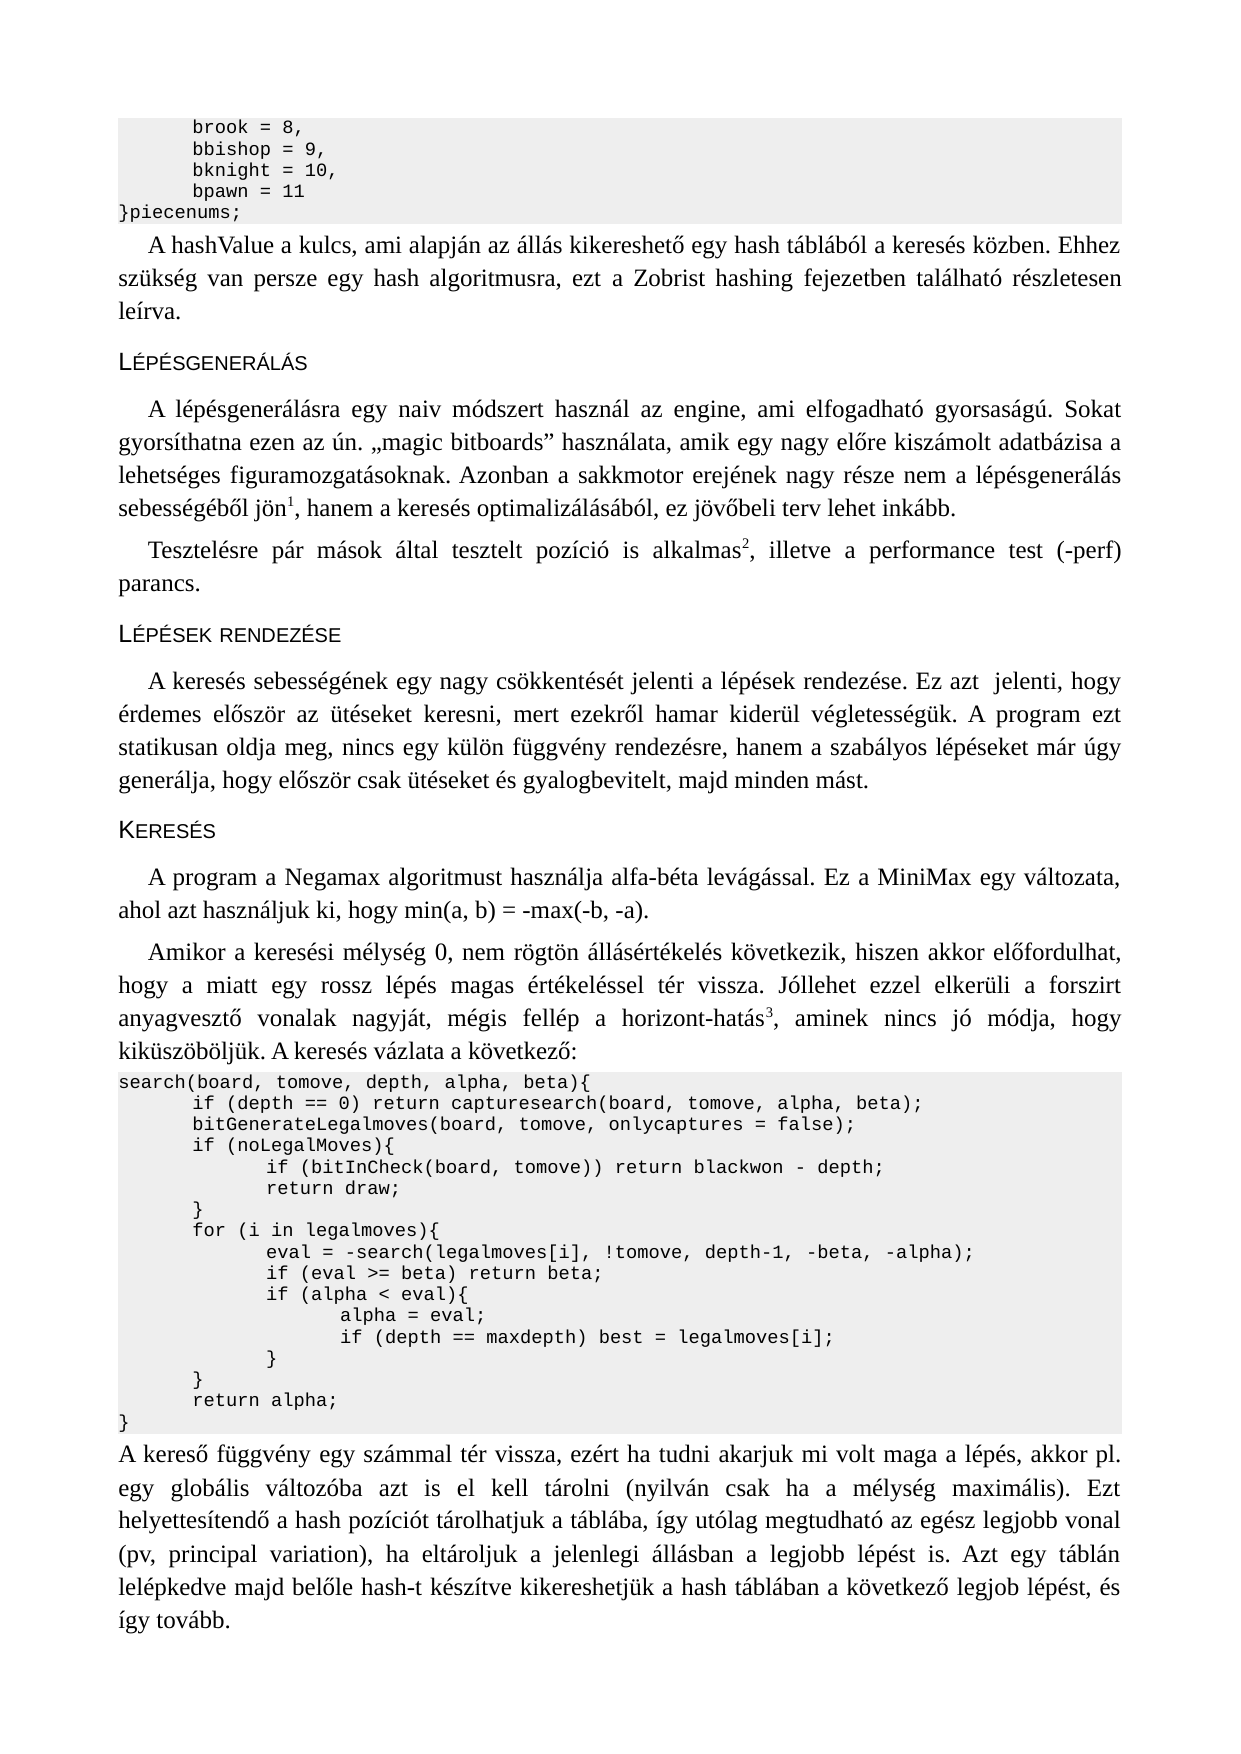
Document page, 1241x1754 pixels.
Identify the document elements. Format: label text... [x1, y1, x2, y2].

text } [118, 1370, 1122, 1391]
text }piecenums; [118, 203, 1122, 224]
text alpha = eval; [118, 1306, 1122, 1327]
text bitGenerateLegalmoves(board, tomove, onlycaptures = false); [118, 1115, 1122, 1136]
subtitle Keresés [118, 815, 1122, 844]
text bknight = 10, [118, 161, 1122, 182]
text if (noLegalMoves){ [118, 1136, 1122, 1157]
text A keresés sebességének egy nagy csökkentését jelenti a lépések rendezése. Ez azt jelenti, hogy érdemes először az ütéseket keresni, mert ezekről hamar kiderül végletességük. A program ezt statikusan oldja meg, nincs egy külön függvény rendezésre, hanem a szabályos lépéseket már úgy generálja, hogy először csak ütéseket és gyalogbevitelt, majd minden mást. [118, 666, 1122, 793]
text Tesztelésre pár mások által tesztelt pozíció is alkalmas, illetve a performance test (-perf) parancs. [118, 535, 1122, 597]
text } [118, 1200, 1122, 1221]
text eval = -search(legalmoves[i], !tomove, depth-1, -beta, -alpha); [118, 1242, 1122, 1264]
text brook = 8, [118, 118, 1122, 139]
text Amikor a keresési mélység 0, nem rögtön állásértékelés következik, hiszen akkor előfordulhat, hogy a miatt egy rossz lépés magas értékeléssel tér vissza. Jóllehet ezzel elkerüli a forszirt anyagvesztő vonalak nagyját, mégis fellép a horizont-hatás, aminek nincs jó módja, hogy kiküszöböljük. A keresés vázlata a következő: [118, 937, 1122, 1065]
text return alpha; [118, 1391, 1122, 1412]
text for (i in legalmoves){ [118, 1221, 1122, 1242]
text bpawn = 11 [118, 182, 1122, 203]
text A program a Negamax algoritmust használja alfa-béta levágással. Ez a MiniMax egy változata, ahol azt használjuk ki, hogy min(a, b) = -max(-b, -a). [118, 862, 1122, 924]
text if (depth == maxdepth) best = legalmoves[i]; [118, 1327, 1122, 1349]
text A hashValue a kulcs, ami alapján az állás kikereshető egy hash táblából a keresés közben. Ehhez szükség van persze egy hash algoritmusra, ezt a Zobrist hashing fejezetben található részletesen leírva. [118, 230, 1122, 325]
subtitle Lépésgenerálás [118, 347, 1122, 376]
text bbishop = 9, [118, 139, 1122, 161]
text } [118, 1349, 1122, 1370]
text if (eval >= beta) return beta; [118, 1264, 1122, 1285]
text A lépésgenerálásra egy naiv módszert használ az engine, ami elfogadható gyorsaságú. Sokat gyorsíthatna ezen az ún. „magic bitboards” használata, amik egy nagy előre kiszámolt adatbázisa a lehetséges figuramozgatásoknak. Azonban a sakkmotor erejének nagy része nem a lépésgenerálás sebességéből jön, hanem a keresés optimalizálásából, ez jövőbeli terv lehet inkább. [118, 394, 1122, 522]
text A kereső függvény egy számmal tér vissza, ezért ha tudni akarjuk mi volt maga a lépés, akkor pl. egy globális változóba azt is el kell tárolni (nyilván csak ha a mélység maximális). Ezt helyettesítendő a hash pozíciót tárolhatjuk a táblába, így utólag megtudható az egész legjobb vonal (pv, principal variation), ha eltároljuk a jelenlegi állásban a legjobb lépést is. Azt egy táblán lelépkedve majd belőle hash-t készítve kikereshetjük a hash táblában a következő legjob lépést, és így tovább. [118, 1439, 1122, 1633]
text if (bitInCheck(board, tomove)) return blackwon - depth; [118, 1157, 1122, 1179]
subtitle Lépések rendezése [118, 618, 1122, 647]
text if (alpha < eval){ [118, 1285, 1122, 1306]
text if (depth == 0) return capturesearch(board, tomove, alpha, beta); [118, 1094, 1122, 1115]
text } [118, 1412, 1122, 1434]
text search(board, tomove, depth, alpha, beta){ [118, 1072, 1122, 1094]
text return draw; [118, 1179, 1122, 1200]
